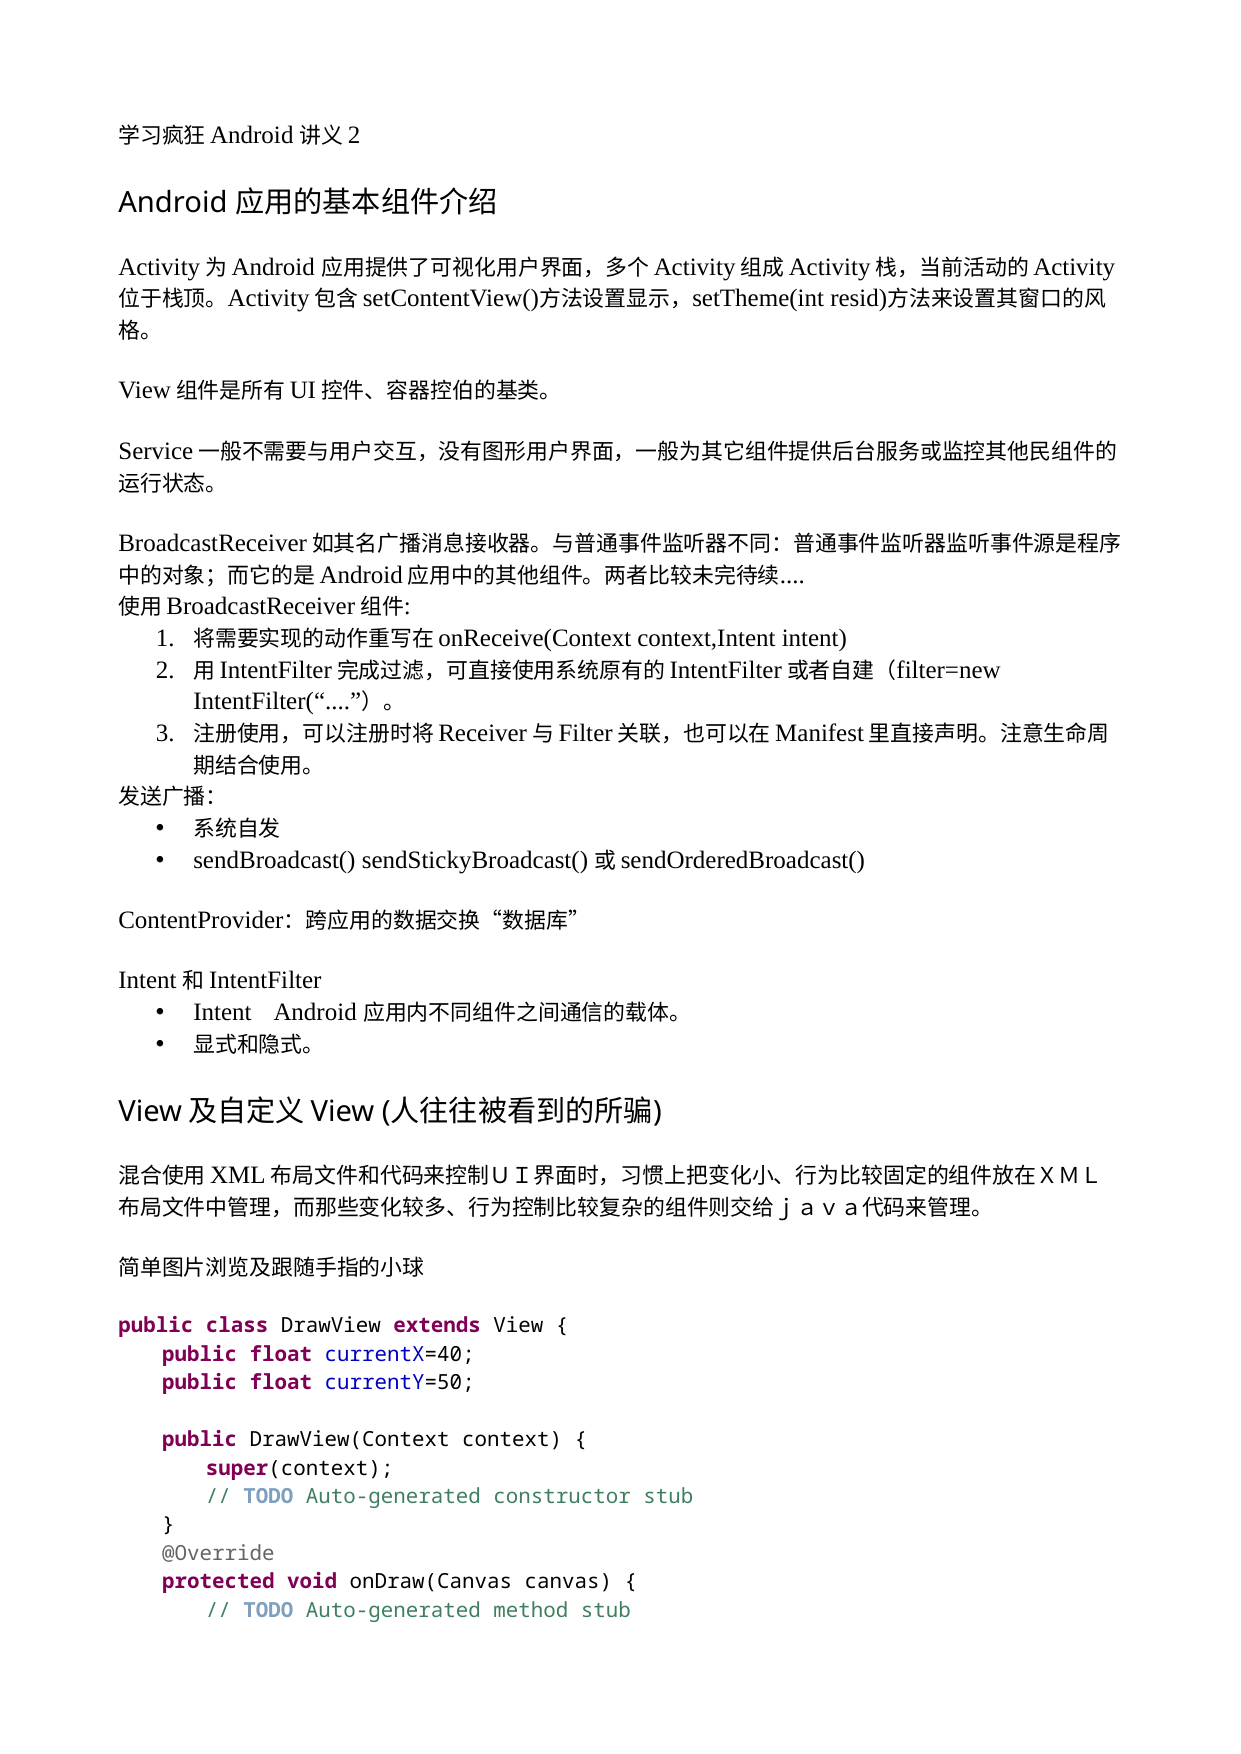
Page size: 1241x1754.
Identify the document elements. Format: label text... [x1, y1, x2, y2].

text public float currentX=40; [118, 1339, 1122, 1367]
list 注册使用，可以注册时将Receiver与Filter关联，也可以在Manifest里直接声明。注意生命周期结合使用。 [156, 716, 1122, 779]
text Intent 和IntentFilter [118, 963, 1122, 995]
text Android 应用的基本组件介绍 [118, 178, 1122, 221]
list 将需要实现的动作重写在onReceive(Context context,Intent intent) [156, 621, 1122, 653]
list 用IntentFilter完成过滤，可直接使用系统原有的IntentFilter或者自建（filter=new IntentFilter(“....”）。 [156, 653, 1122, 716]
text Activity为Android 应用提供了可视化用户界面，多个Activity组成Activity栈，当前活动的Activity位于栈顶。Activity包含setContentView()方法设置显示，setTheme(int resid)方法来设置其窗口的风格。 [118, 250, 1122, 345]
text View组件是所有UI控件、容器控伯的基类。 [118, 373, 1122, 405]
text // TODO Auto-generated constructor stub [118, 1481, 1122, 1509]
text 发送广播： [118, 779, 1122, 811]
text Service一般不需要与用户交互，没有图形用户界面，一般为其它组件提供后台服务或监控其他民组件的运行状态。 [118, 434, 1122, 497]
list Intent Android 应用内不同组件之间通信的载体。 [156, 995, 1122, 1027]
text 学习疯狂Android 讲义2 [118, 118, 1122, 150]
text 使用BroadcastReceiver组件: [118, 589, 1122, 621]
text public float currentY=50; [118, 1367, 1122, 1396]
text } [118, 1509, 1122, 1538]
text 简单图片浏览及跟随手指的小球 [118, 1250, 1122, 1282]
text View及自定义View (人往往被看到的所骗) [118, 1087, 1122, 1129]
text BroadcastReceiver如其名广播消息接收器。与普通事件监听器不同：普通事件监听器监听事件源是程序中的对象；而它的是Android应用中的其他组件。两者比较未完待续.... [118, 526, 1122, 589]
list sendBroadcast() sendStickyBroadcast() 或sendOrderedBroadcast() [156, 843, 1122, 874]
text // TODO Auto-generated method stub [118, 1595, 1122, 1623]
text protected void onDraw(Canvas canvas) { [118, 1566, 1122, 1595]
text @Override [118, 1538, 1122, 1566]
text public class DrawView extends View { [118, 1311, 1122, 1339]
text 混合使用XML布局文件和代码来控制ＵＩ界面时，习惯上把变化小、行为比较固定的组件放在ＸＭＬ布局文件中管理，而那些变化较多、行为控制比较复杂的组件则交给ｊａｖａ代码来管理。 [118, 1158, 1122, 1222]
text super(context); [118, 1453, 1122, 1481]
list 系统自发 [156, 811, 1122, 843]
text ContentProvider：跨应用的数据交换“数据库” [118, 903, 1122, 935]
text public DrawView(Context context) { [118, 1424, 1122, 1453]
list 显式和隐式。 [156, 1027, 1122, 1058]
